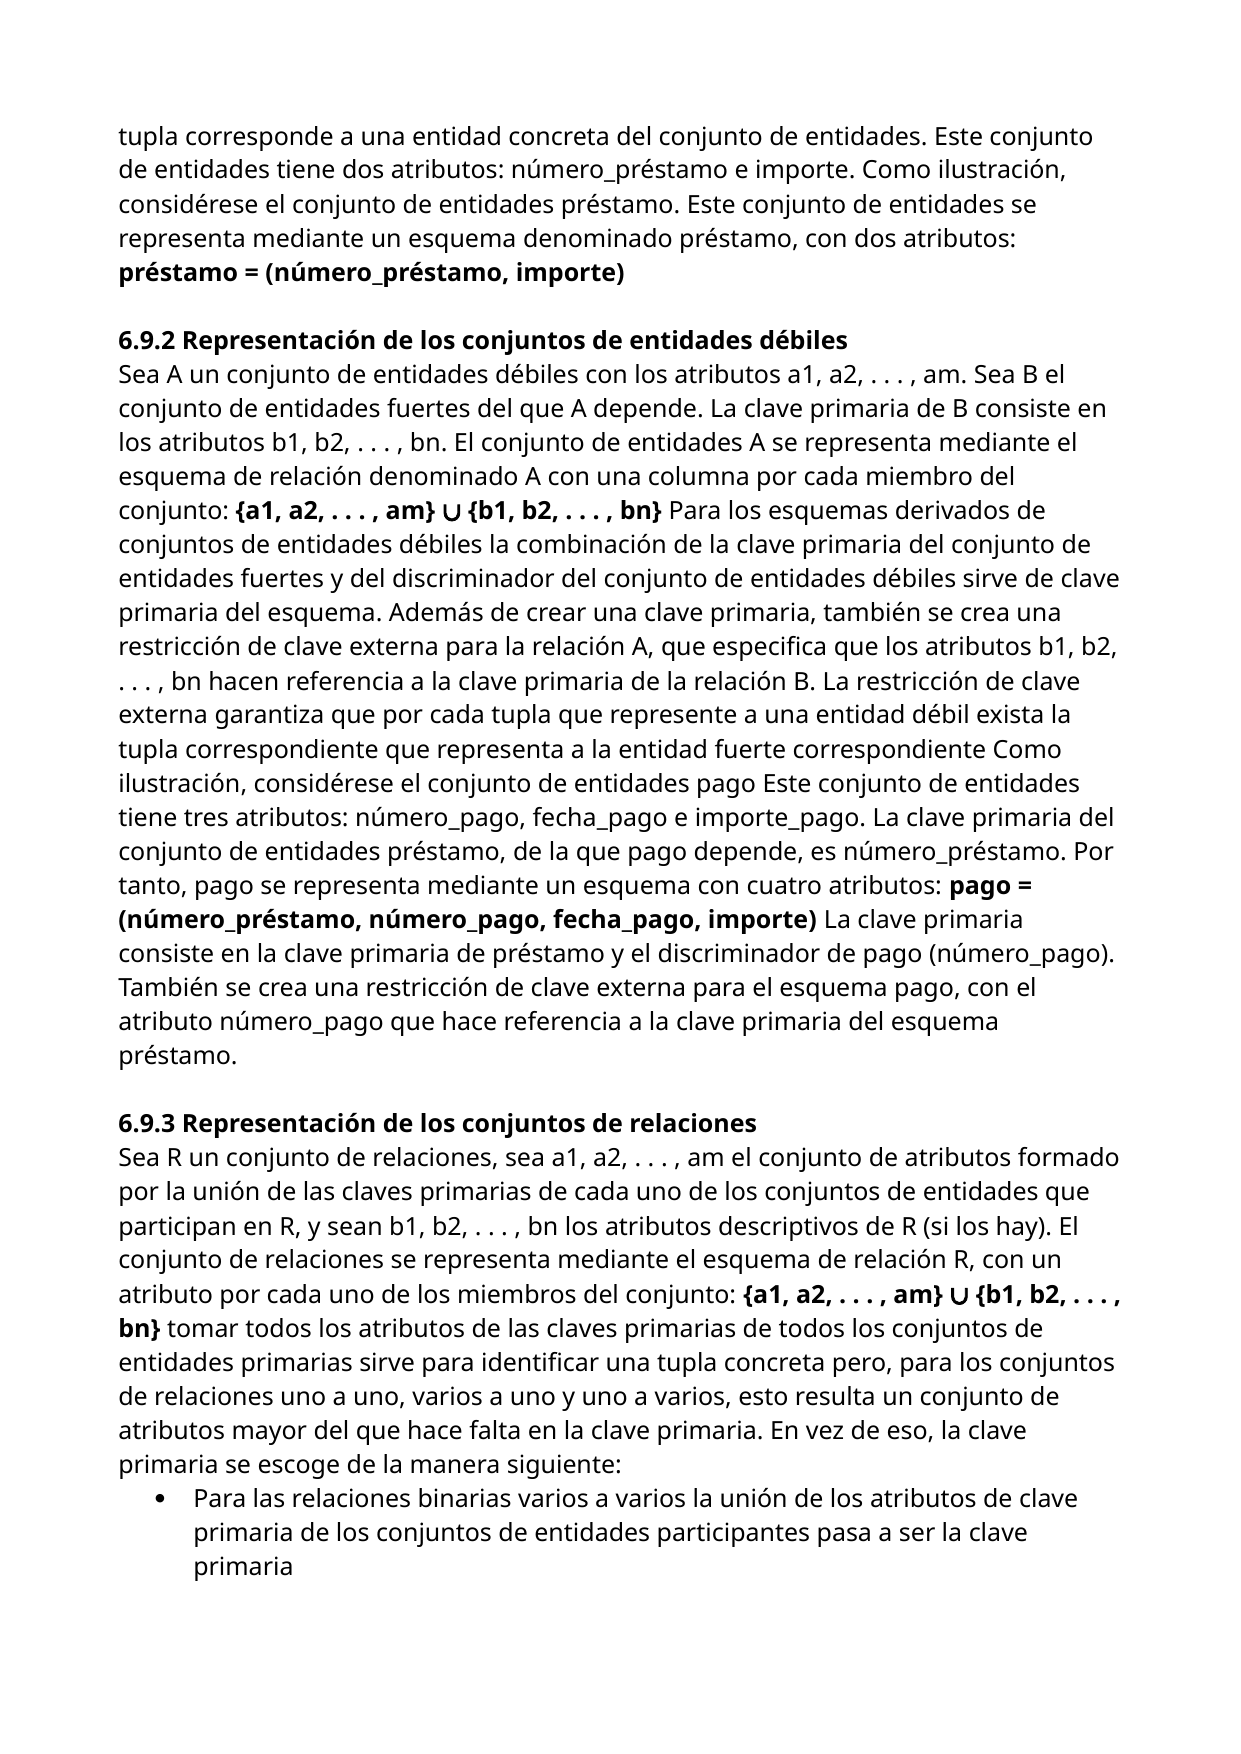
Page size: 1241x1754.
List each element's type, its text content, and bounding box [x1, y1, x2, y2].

text Sea A un conjunto de entidades débiles con los atributos a1, a2, . . . , am. Sea B el conjunto de entidades fuertes del que A depende. La clave primaria de B consiste en los atributos b1, b2, . . . , bn. El conjunto de entidades A se representa mediante el esquema de relación denominado A con una columna por cada miembro del conjunto: {a1, a2, . . . , am} ∪ {b1, b2, . . . , bn} Para los esquemas derivados de conjuntos de entidades débiles la combinación de la clave primaria del conjunto de entidades fuertes y del discriminador del conjunto de entidades débiles sirve de clave primaria del esquema. Además de crear una clave primaria, también se crea una restricción de clave externa para la relación A, que especifica que los atributos b1, b2, . . . , bn hacen referencia a la clave primaria de la relación B. La restricción de clave externa garantiza que por cada tupla que represente a una entidad débil exista la tupla correspondiente que representa a la entidad fuerte correspondiente Como ilustración, considérese el conjunto de entidades pago Este conjunto de entidades tiene tres atributos: número_pago, fecha_pago e importe_pago. La clave primaria del conjunto de entidades préstamo, de la que pago depende, es número_préstamo. Por tanto, pago se representa mediante un esquema con cuatro atributos: pago = (número_préstamo, número_pago, fecha_pago, importe) La clave primaria consiste en la clave primaria de préstamo y el discriminador de pago (número_pago). También se crea una restricción de clave externa para el esquema pago, con el atributo número_pago que hace referencia a la clave primaria del esquema préstamo. [118, 357, 1122, 1072]
text 6.9.2 Representación de los conjuntos de entidades débiles [118, 322, 1122, 357]
list Para las relaciones binarias varios a varios la unión de los atributos de clave primaria de los conjuntos de entidades participantes pasa a ser la clave primaria [156, 1481, 1122, 1583]
text tupla corresponde a una entidad concreta del conjunto de entidades. Este conjunto de entidades tiene dos atributos: número_préstamo e importe. Como ilustración, considérese el conjunto de entidades préstamo. Este conjunto de entidades se representa mediante un esquema denominado préstamo, con dos atributos: préstamo = (número_préstamo, importe) [118, 118, 1122, 288]
text 6.9.3 Representación de los conjuntos de relaciones [118, 1106, 1122, 1140]
text Sea R un conjunto de relaciones, sea a1, a2, . . . , am el conjunto de atributos formado por la unión de las claves primarias de cada uno de los conjuntos de entidades que participan en R, y sean b1, b2, . . . , bn los atributos descriptivos de R (si los hay). El conjunto de relaciones se representa mediante el esquema de relación R, con un atributo por cada uno de los miembros del conjunto: {a1, a2, . . . , am} ∪ {b1, b2, . . . , bn} tomar todos los atributos de las claves primarias de todos los conjuntos de entidades primarias sirve para identificar una tupla concreta pero, para los conjuntos de relaciones uno a uno, varios a uno y uno a varios, esto resulta un conjunto de atributos mayor del que hace falta en la clave primaria. En vez de eso, la clave primaria se escoge de la manera siguiente: [118, 1140, 1122, 1481]
